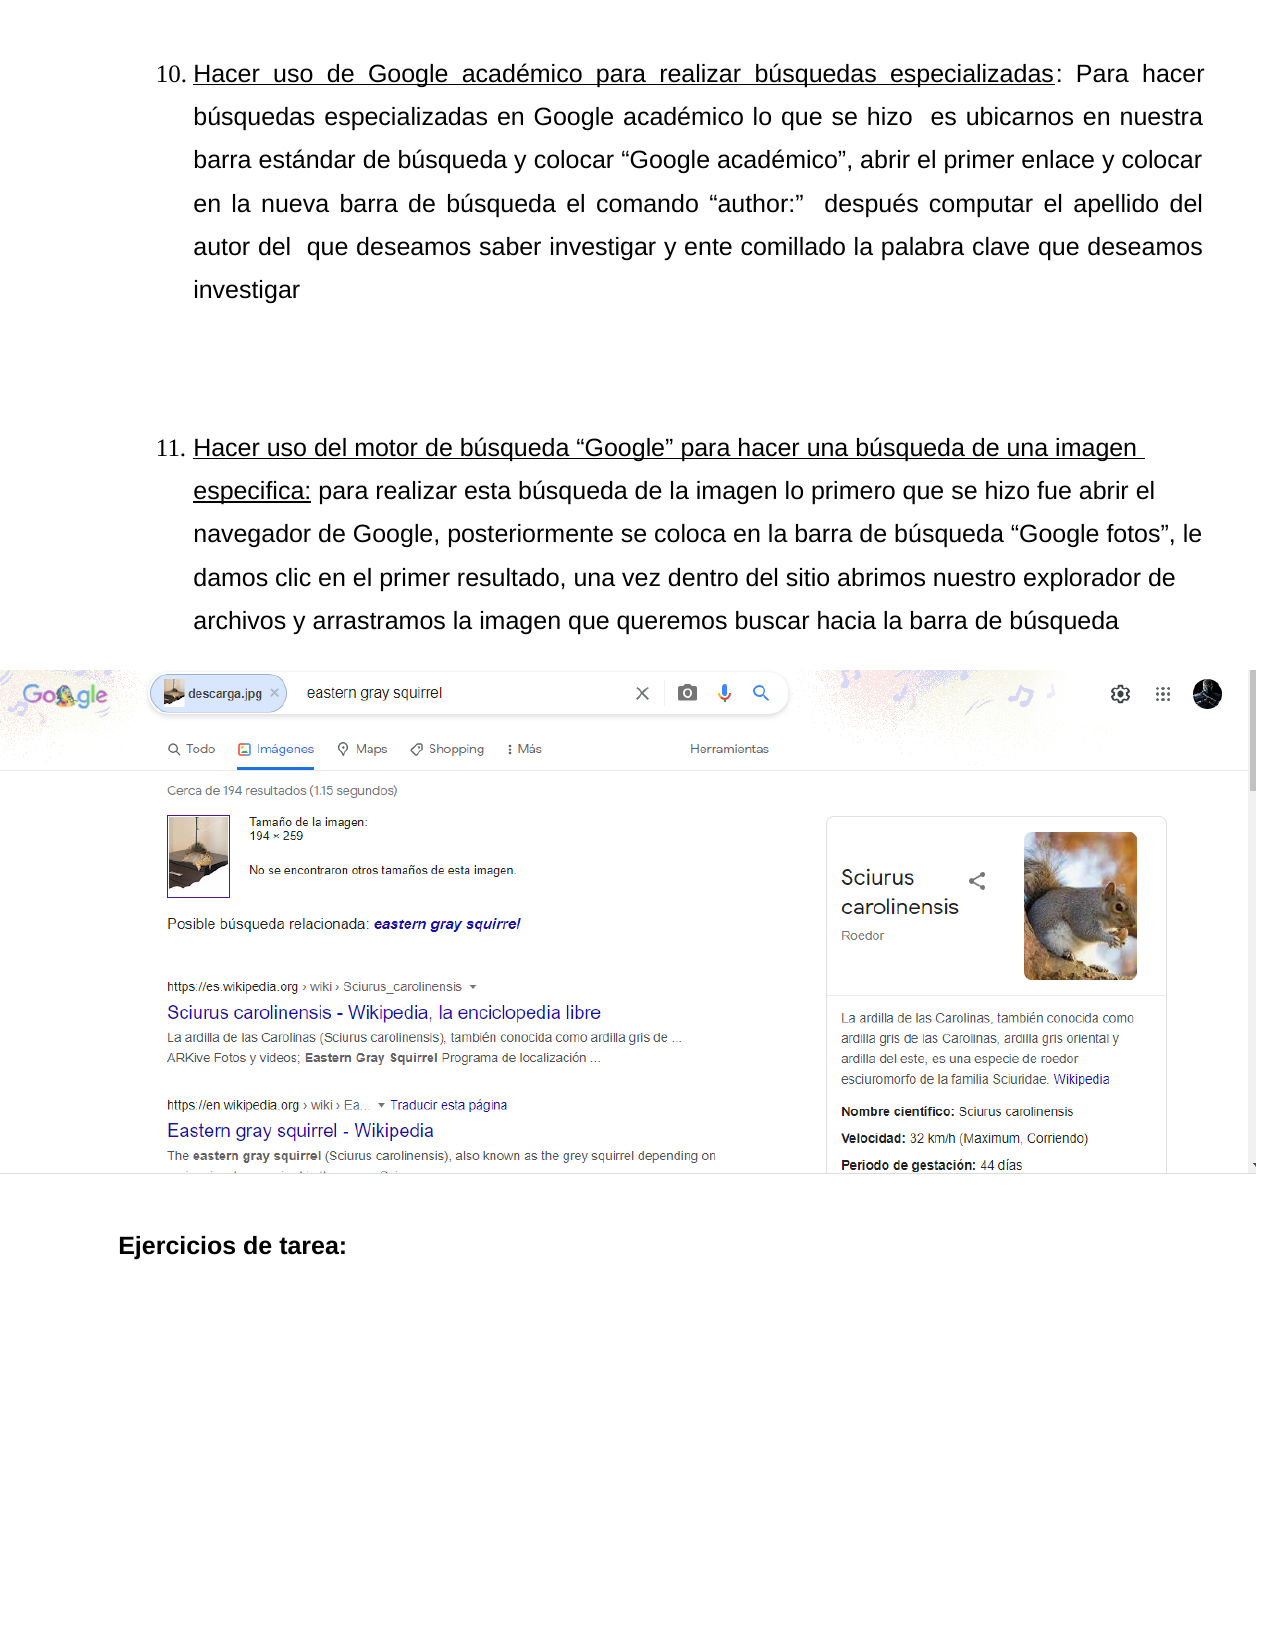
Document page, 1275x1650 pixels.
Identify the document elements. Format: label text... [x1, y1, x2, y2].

list Hacer uso de Google académico para realizar búsquedas especializadas: Para hacer búsquedas especializadas en Google académico lo que se hizo es ubicarnos en nuestra barra estándar de búsqueda y colocar “Google académico”, abrir el primer enlace y colocar en la nueva barra de búsqueda el comando “author:” después computar el apellido del autor del que deseamos saber investigar y ente comillado la palabra clave que deseamos investigar [156, 59, 1205, 304]
text Ejercicios de tarea: [118, 1231, 1205, 1260]
list Hacer uso del motor de búsqueda “Google” para hacer una búsqueda de una imagen especifica: para realizar esta búsqueda de la imagen lo primero que se hizo fue abrir el navegador de Google, posteriormente se coloca en la barra de búsqueda “Google fotos”, le damos clic en el primer resultado, una vez dentro del sitio abrimos nuestro explorador de archivos y arrastramos la imagen que queremos buscar hacia la barra de búsqueda [156, 433, 1205, 634]
